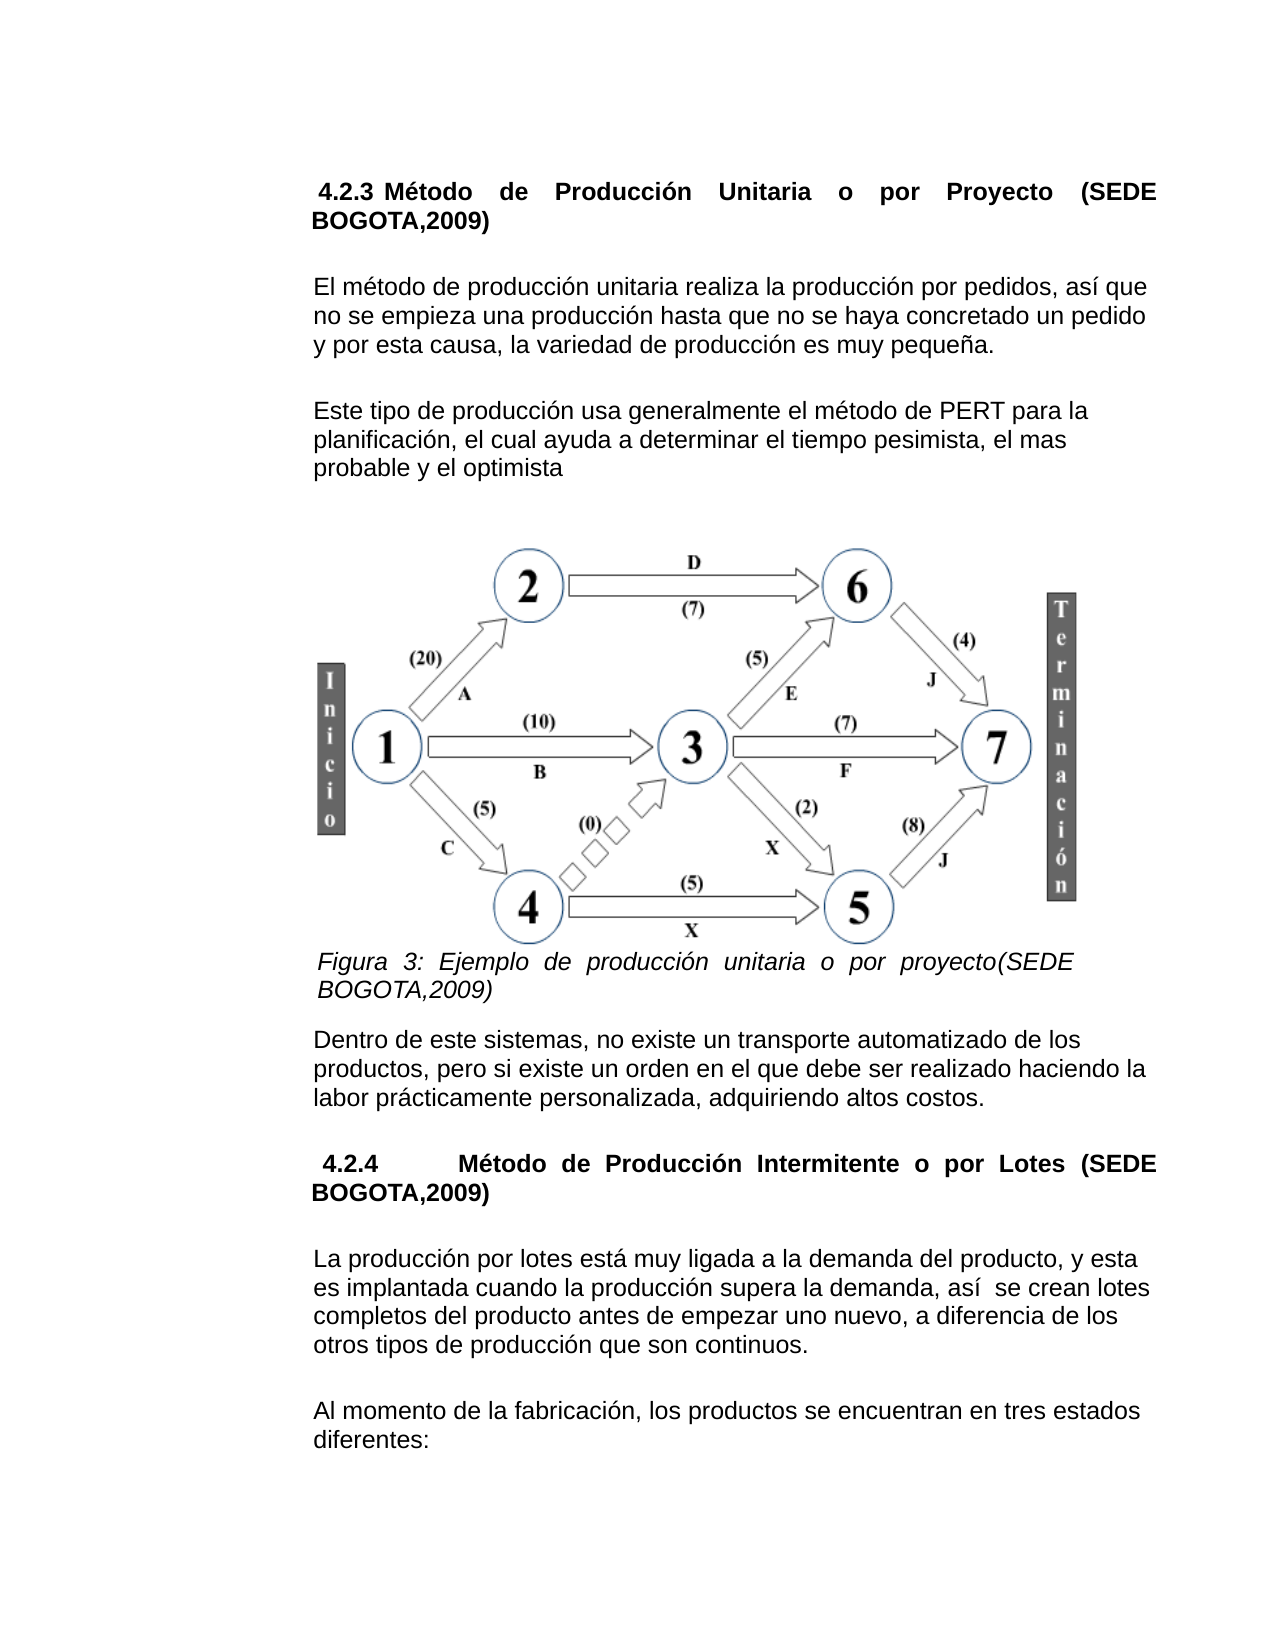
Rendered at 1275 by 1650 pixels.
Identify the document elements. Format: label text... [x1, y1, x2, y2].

subtitle Método de Producción Unitaria o por Proyecto (SEDE BOGOTA,2009) [311, 177, 1157, 235]
list Figura 3: Ejemplo de producción unitaria o por proyecto(SEDE BOGOTA,2009) [317, 947, 1076, 1004]
subtitle Método de Producción Intermitente o por Lotes (SEDE BOGOTA,2009) [311, 1149, 1157, 1206]
picture [317, 532, 1077, 947]
list Este tipo de producción usa generalmente el método de PERT para la planificación, el cual ayuda a determinar el tiempo pesimista, el mas probable y el optimista [313, 396, 1157, 482]
list Dentro de este sistemas, no existe un transporte automatizado de los productos, pero si existe un orden en el que debe ser realizado haciendo la labor prácticamente personalizada, adquiriendo altos costos. [313, 520, 1157, 1111]
list Al momento de la fabricación, los productos se encuentran en tres estados diferentes: [313, 1396, 1157, 1454]
list La producción por lotes está muy ligada a la demanda del producto, y esta es implantada cuando la producción supera la demanda, así se crean lotes completos del producto antes de empezar uno nuevo, a diferencia de los otros tipos de producción que son continuos. [313, 1244, 1157, 1359]
list El método de producción unitaria realiza la producción por pedidos, así que no se empieza una producción hasta que no se haya concretado un pedido y por esta causa, la variedad de producción es muy pequeña. [313, 272, 1157, 358]
